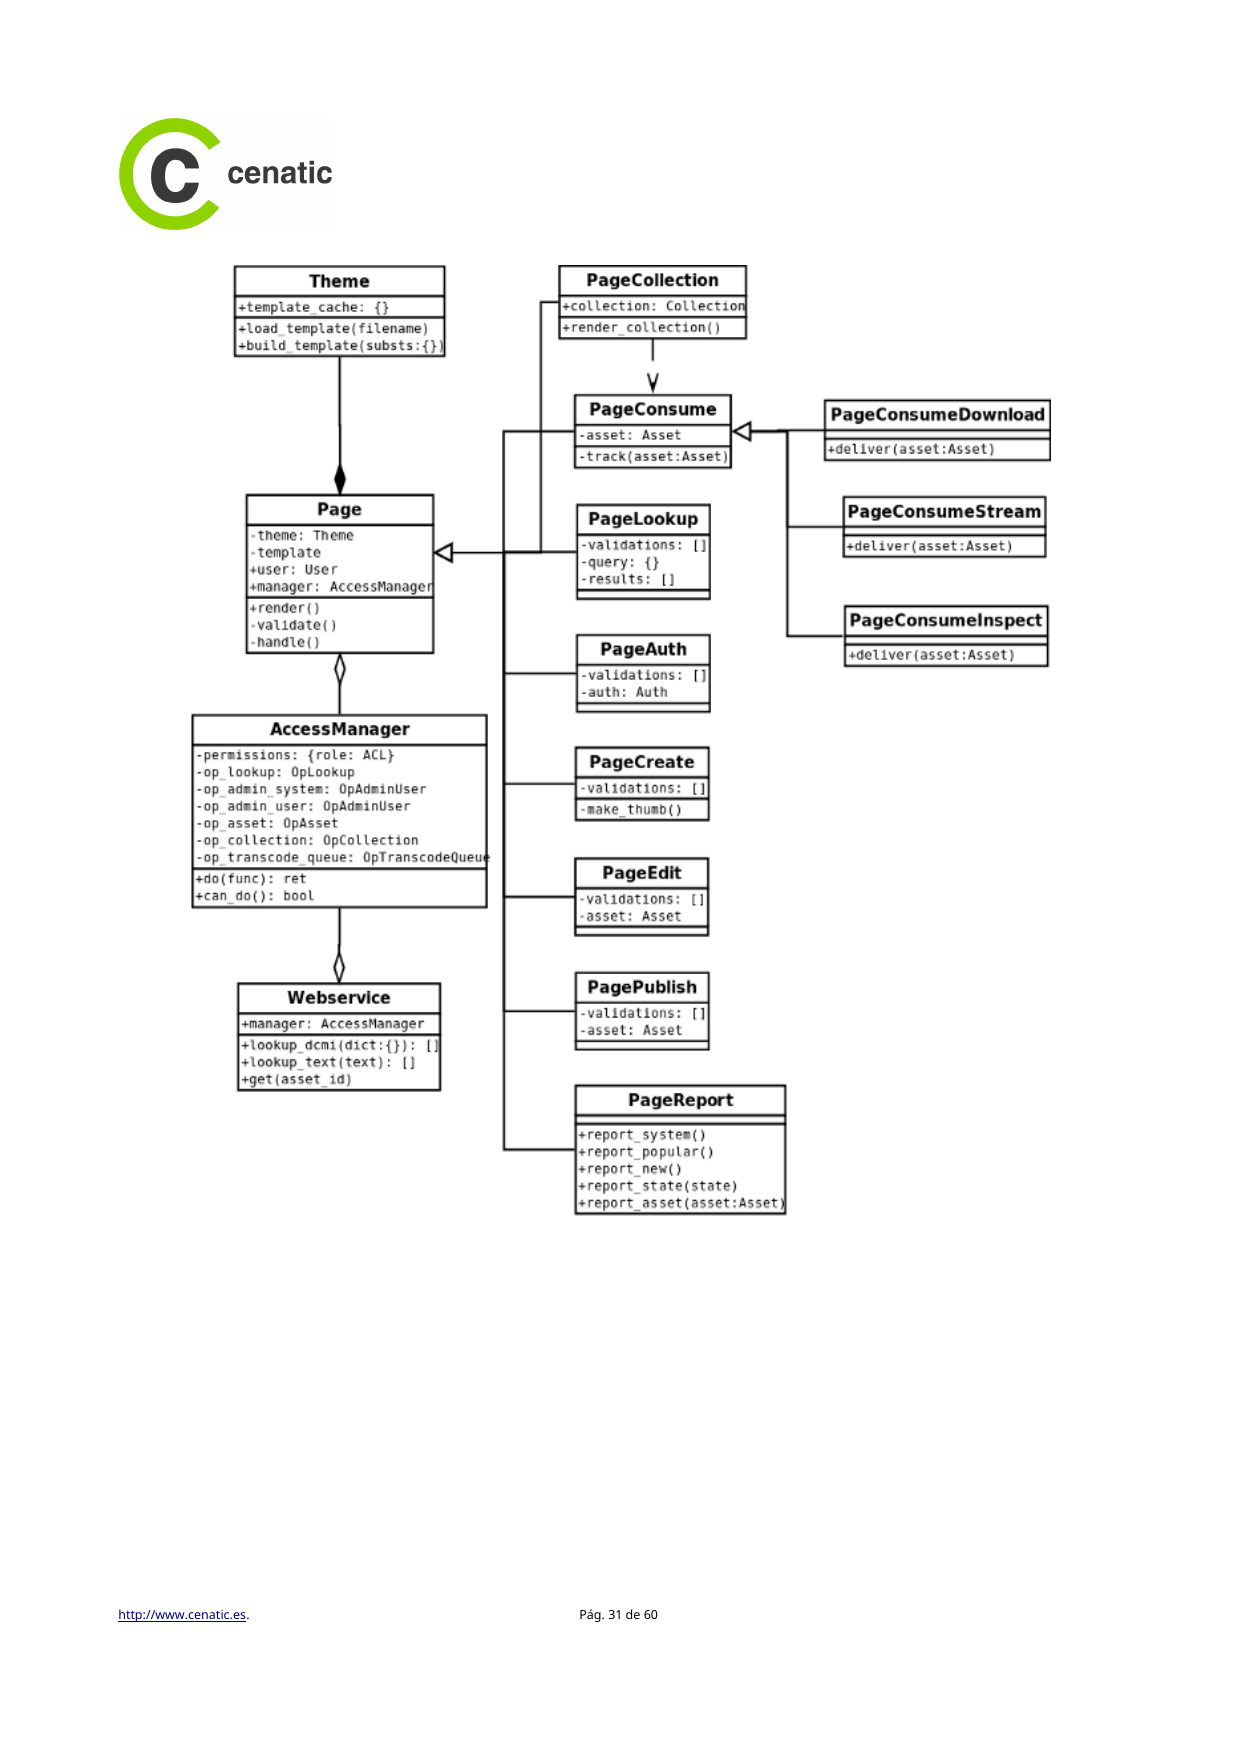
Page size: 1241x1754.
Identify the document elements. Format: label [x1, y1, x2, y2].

picture [189, 265, 1051, 1217]
picture [119, 118, 332, 230]
